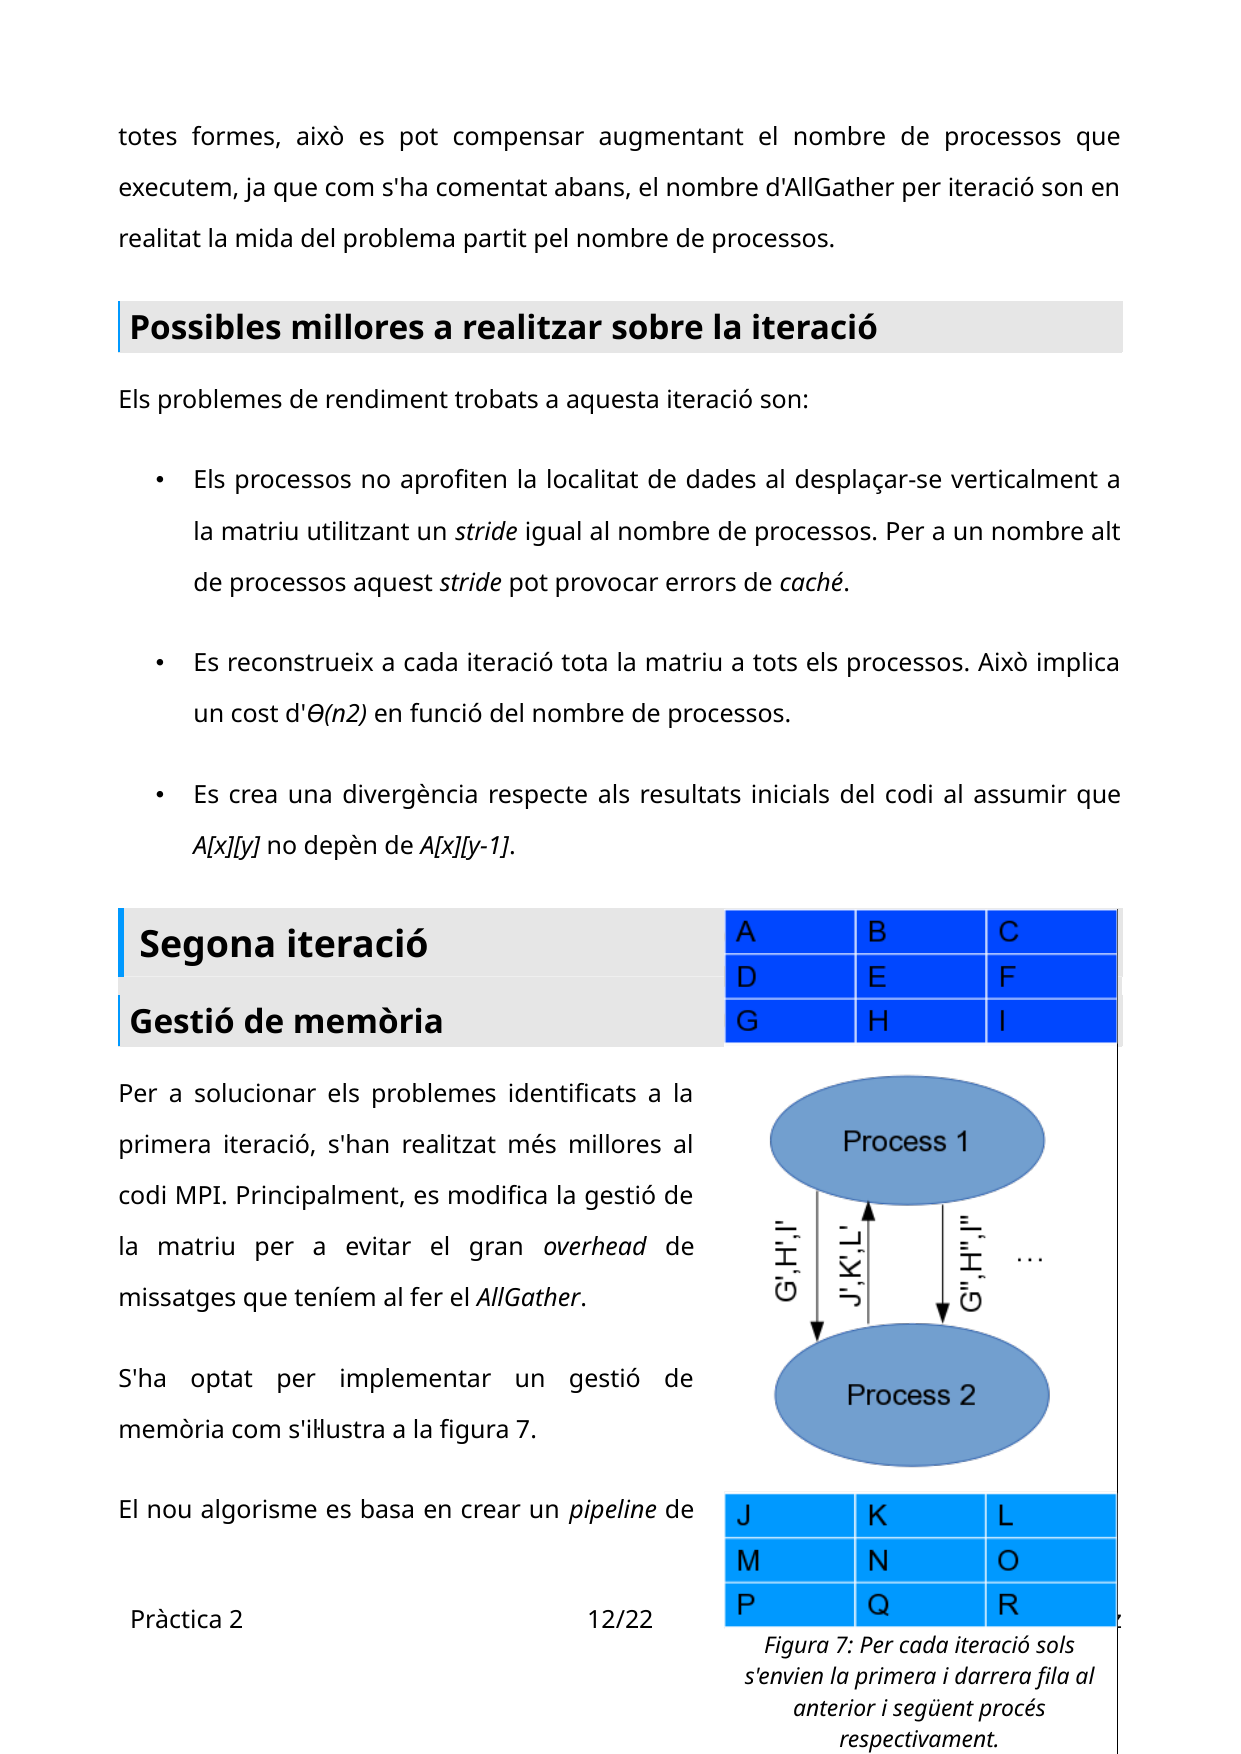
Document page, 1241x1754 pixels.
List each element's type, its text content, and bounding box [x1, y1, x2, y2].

list Els processos no aprofiten la localitat de dades al desplaçar-se verticalment a la matriu utilitzant un stride igual al nombre de processos. Per a un nombre alt de processos aquest stride pot provocar errors de caché. [156, 462, 1122, 598]
text totes formes, això es pot compensar augmentant el nombre de processos que executem, ja que com s'ha comentat abans, el nombre d'AllGather per iteració son en realitat la mida del problema partit pel nombre de processos. [118, 118, 1122, 254]
list Es crea una divergència respecte als resultats inicials del codi al assumir que A[x][y] no depèn de A[x][y-1]. [156, 776, 1122, 861]
list Es reconstrueix a cada iteració tota la matriu a tots els processos. Això implica un cost d'ϴ(n2) en funció del nombre de processos. [156, 645, 1122, 730]
text Els problemes de rendiment trobats a aquesta iteració son: [118, 382, 1122, 416]
text El nou algorisme es basa en crear un pipeline de [118, 1492, 723, 1526]
text Figura 7: Per cada iteració sols s'envien la primera i darrera fila al anterior i següent procés respectivament. [724, 1629, 1117, 1754]
subtitle Possibles millores a realitzar sobre la iteració [120, 302, 1122, 352]
subtitle Gestió de memòria [120, 996, 723, 1046]
subtitle Segona iteració [124, 909, 723, 977]
picture [723, 908, 1118, 1629]
text Per a solucionar els problemes identificats a la primera iteració, s'han realitzat més millores al codi MPI. Principalment, es modifica la gestió de la matriu per a evitar el gran overhead de missatges que teníem al fer el AllGather. [118, 1076, 723, 1314]
text S'ha optat per implementar un gestió de memòria com s'il·lustra a la figura 7. [118, 1360, 723, 1445]
